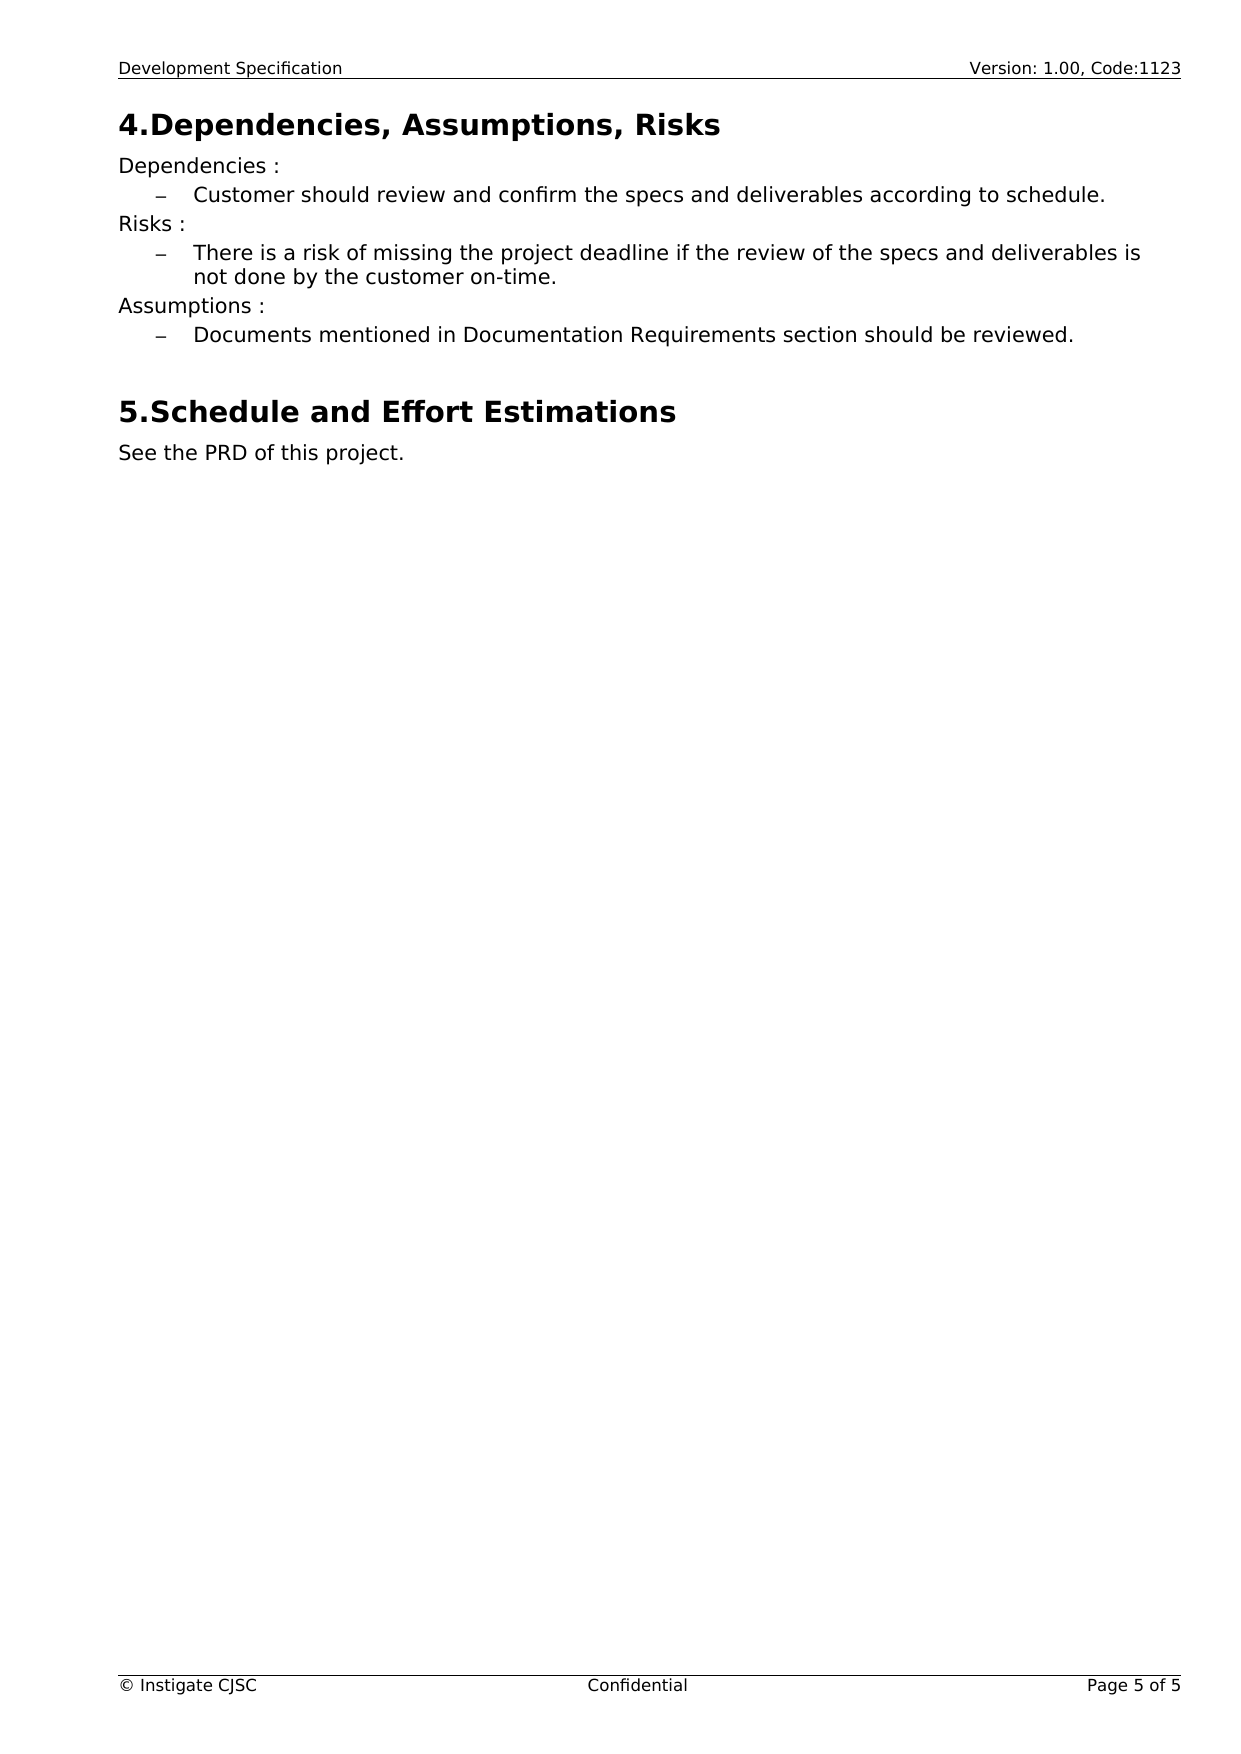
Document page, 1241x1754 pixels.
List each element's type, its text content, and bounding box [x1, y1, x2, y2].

list There is a risk of missing the project deadline if the review of the specs and deliverables is not done by the customer on-time. [156, 241, 1181, 289]
text See the PRD of this project. [118, 441, 1181, 466]
text Risks : [118, 212, 1181, 236]
list Documents mentioned in Documentation Requirements section should be reviewed. [156, 323, 1181, 347]
list Customer should review and confirm the specs and deliverables according to schedule. [156, 183, 1181, 207]
subtitle Schedule and Effort Estimations [118, 396, 1181, 429]
text Dependencies : [118, 154, 1181, 178]
subtitle Dependencies, Assumptions, Risks [118, 108, 1181, 142]
text Assumptions : [118, 294, 1181, 318]
